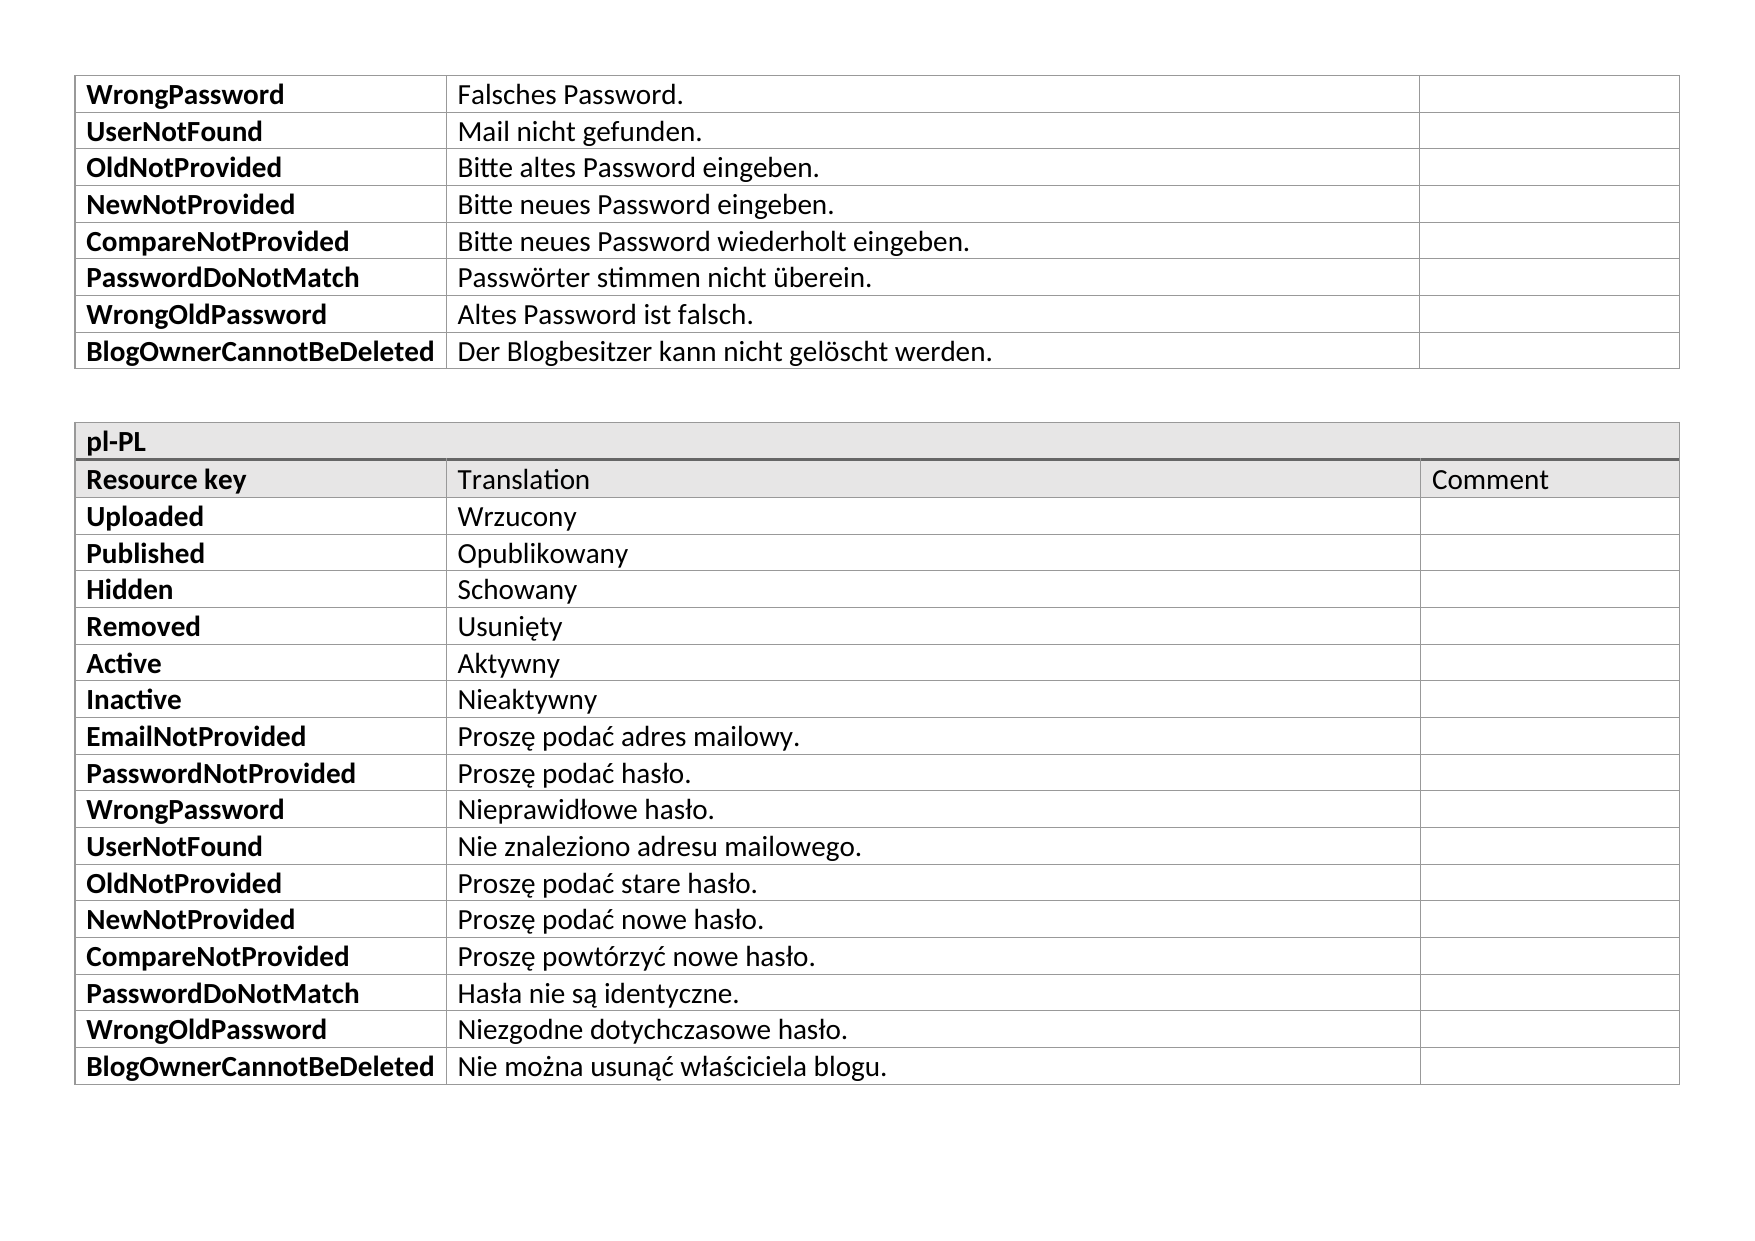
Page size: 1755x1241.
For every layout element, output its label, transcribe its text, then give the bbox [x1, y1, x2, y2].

table_cell Active [76, 645, 446, 680]
table_cell [1420, 76, 1679, 112]
table_cell Wrzucony [447, 498, 1420, 534]
table_cell WrongOldPassword [76, 1011, 446, 1047]
table_cell BlogOwnerCannotBeDeleted [76, 1048, 446, 1084]
table_cell UserNotFound [76, 828, 446, 864]
table_cell [1421, 755, 1679, 790]
table_cell WrongPassword [76, 791, 446, 827]
table_cell Bitte altes Password eingeben. [447, 149, 1419, 185]
table_cell OldNotProvided [76, 865, 446, 900]
table_cell Aktywny [447, 645, 1420, 680]
table_cell [1421, 608, 1679, 644]
table_cell Usunięty [447, 608, 1420, 644]
table_cell [1421, 828, 1679, 864]
table_cell BlogOwnerCannotBeDeleted [76, 333, 446, 368]
table_cell Passwörter stimmen nicht überein. [447, 259, 1419, 295]
table_cell [1421, 1011, 1679, 1047]
table_cell Proszę podać hasło. [447, 755, 1420, 790]
table_cell CompareNotProvided [76, 223, 446, 258]
table_cell Falsches Password. [447, 76, 1419, 112]
table_cell Proszę podać adres mailowy. [447, 718, 1420, 754]
table_cell Proszę podać nowe hasło. [447, 901, 1420, 937]
table_cell [1421, 645, 1679, 680]
table_cell [1420, 223, 1679, 258]
table_cell [1420, 259, 1679, 295]
table_cell [1421, 791, 1679, 827]
table_cell Published [76, 535, 446, 570]
table_cell Altes Password ist falsch. [447, 296, 1419, 332]
table_cell Nie znaleziono adresu mailowego. [447, 828, 1420, 864]
table_cell Comment [1421, 461, 1679, 497]
table_cell Translation [447, 461, 1420, 497]
table_cell Nieaktywny [447, 681, 1420, 717]
table_cell Schowany [447, 571, 1420, 607]
table_cell Mail nicht gefunden. [447, 113, 1419, 148]
table_cell WrongOldPassword [76, 296, 446, 332]
table_cell NewNotProvided [76, 186, 446, 222]
table_cell PasswordDoNotMatch [76, 259, 446, 295]
table_cell [1421, 498, 1679, 534]
table_cell [1421, 901, 1679, 937]
table_cell CompareNotProvided [76, 938, 446, 974]
table_cell [1421, 571, 1679, 607]
table_cell Removed [76, 608, 446, 644]
table_cell [1421, 938, 1679, 974]
table_cell Nie można usunąć właściciela blogu. [447, 1048, 1420, 1084]
table_cell UserNotFound [76, 113, 446, 148]
table_cell Nieprawidłowe hasło. [447, 791, 1420, 827]
table_cell [1420, 296, 1679, 332]
table_cell Resource key [76, 461, 446, 497]
table_cell Opublikowany [447, 535, 1420, 570]
table_cell Inactive [76, 681, 446, 717]
table_cell [1421, 681, 1679, 717]
table_header pl-PL [76, 423, 1679, 458]
table_cell PasswordNotProvided [76, 755, 446, 790]
table_cell [1420, 333, 1679, 368]
table_cell WrongPassword [76, 76, 446, 112]
table_cell Hasła nie są identyczne. [447, 975, 1420, 1010]
table_cell [1421, 535, 1679, 570]
table_cell [1421, 865, 1679, 900]
table_cell Proszę powtórzyć nowe hasło. [447, 938, 1420, 974]
table_cell Hidden [76, 571, 446, 607]
table_cell Niezgodne dotychczasowe hasło. [447, 1011, 1420, 1047]
table_cell [1420, 186, 1679, 222]
table_cell Bitte neues Password eingeben. [447, 186, 1419, 222]
table_cell Uploaded [76, 498, 446, 534]
table_cell [1420, 113, 1679, 148]
table_cell [1421, 1048, 1679, 1084]
table_cell Der Blogbesitzer kann nicht gelöscht werden. [447, 333, 1419, 368]
table_cell [1421, 718, 1679, 754]
table_cell EmailNotProvided [76, 718, 446, 754]
table_cell [1421, 975, 1679, 1010]
table_cell Bitte neues Password wiederholt eingeben. [447, 223, 1419, 258]
table_cell OldNotProvided [76, 149, 446, 185]
table_cell PasswordDoNotMatch [76, 975, 446, 1010]
table_cell [1420, 149, 1679, 185]
table_cell NewNotProvided [76, 901, 446, 937]
table_cell Proszę podać stare hasło. [447, 865, 1420, 900]
